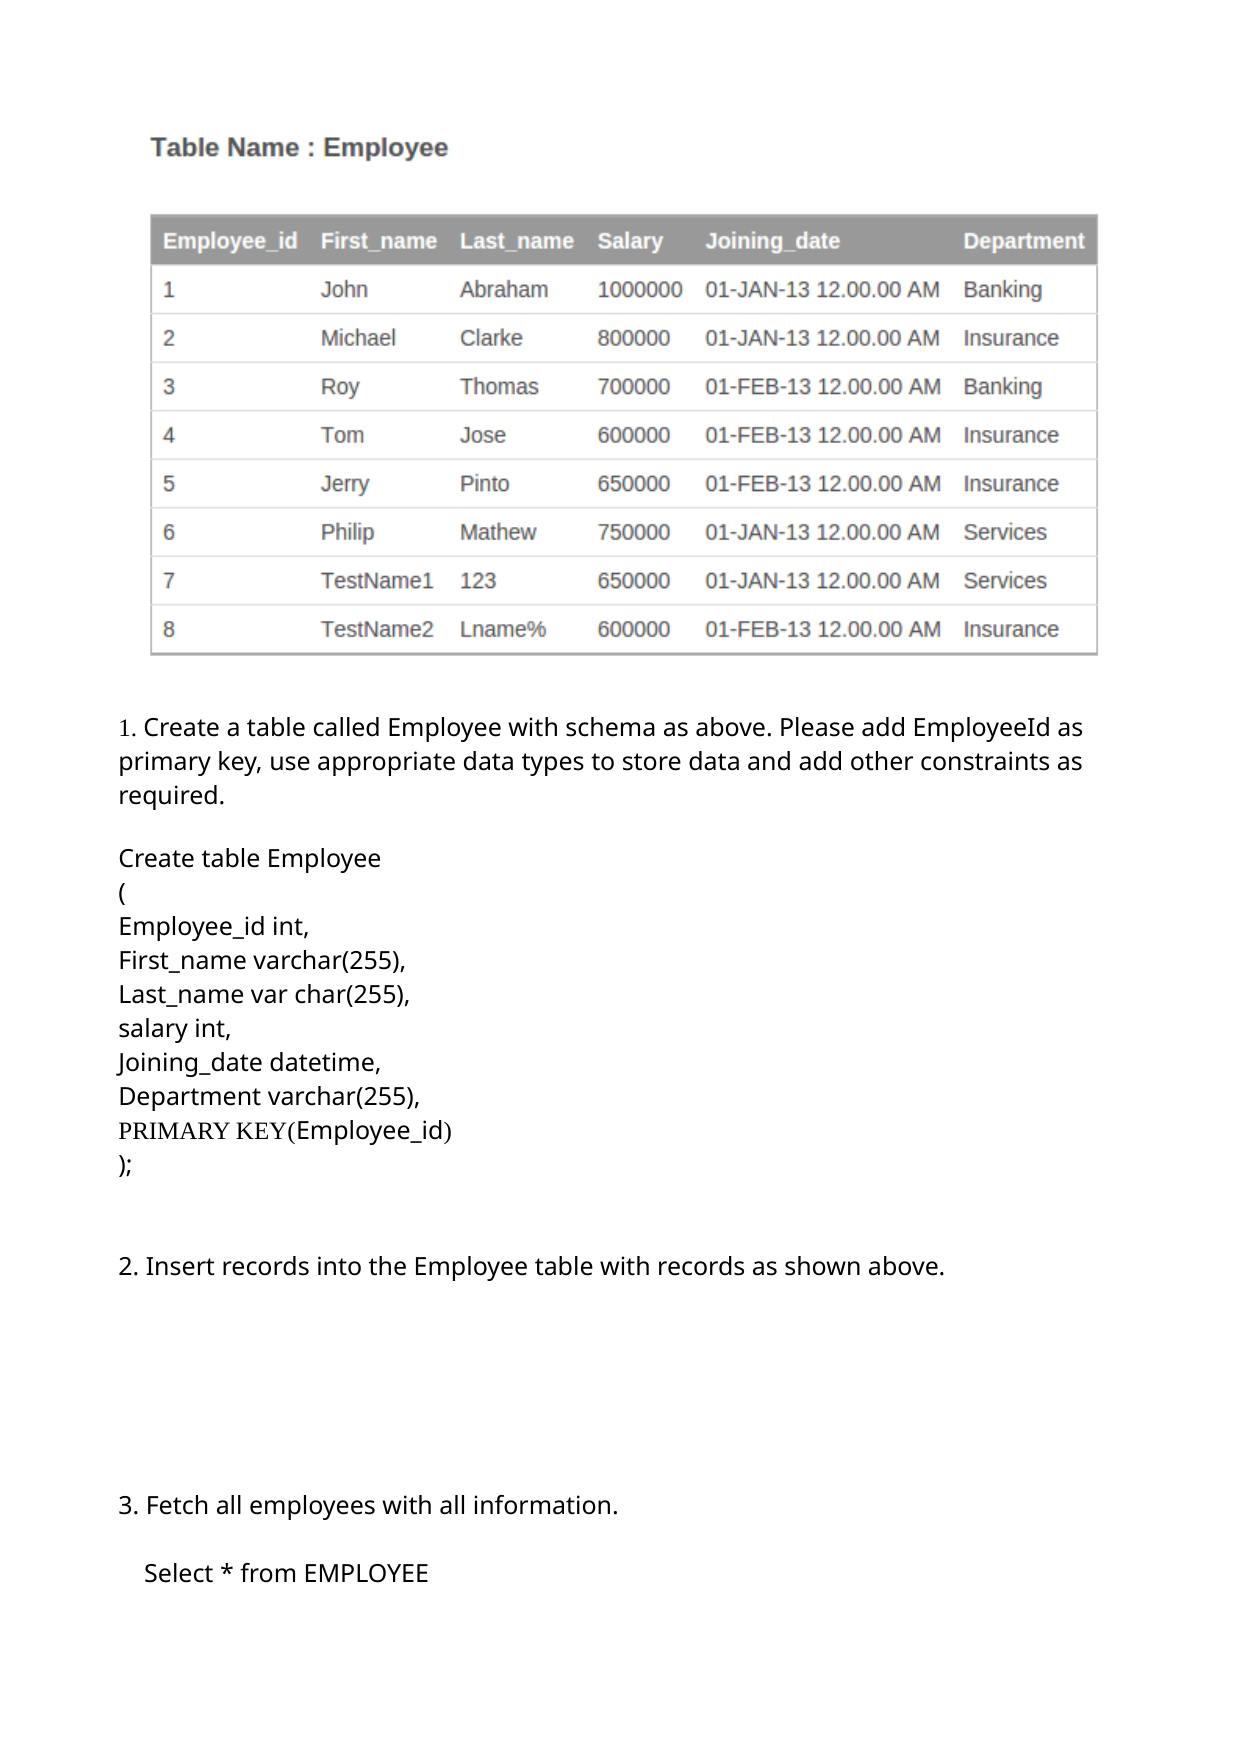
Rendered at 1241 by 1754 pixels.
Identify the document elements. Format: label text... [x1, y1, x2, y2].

text Last_name var char(255), [118, 977, 1122, 1011]
text First_name varchar(255), [118, 942, 1122, 977]
text Department varchar(255), [118, 1079, 1122, 1113]
text 2. Insert records into the Employee table with records as shown above. [118, 1249, 1122, 1283]
text Select * from EMPLOYEE [118, 1556, 1122, 1590]
text Employee_id int, [118, 908, 1122, 942]
text ( [118, 874, 1122, 908]
text ); [118, 1147, 1122, 1181]
text salary int, [118, 1011, 1122, 1045]
text 1. Create a table called Employee with schema as above. Please add EmployeeId as primary key, use appropriate data types to store data and add other constraints as required. [118, 709, 1122, 812]
text 3. Fetch all employees with all information. [118, 1487, 1122, 1522]
text Joining_date datetime, [118, 1045, 1122, 1079]
picture [135, 108, 1106, 681]
text PRIMARY KEY(Employee_id) [118, 1113, 1122, 1147]
text Create table Employee [118, 840, 1122, 874]
